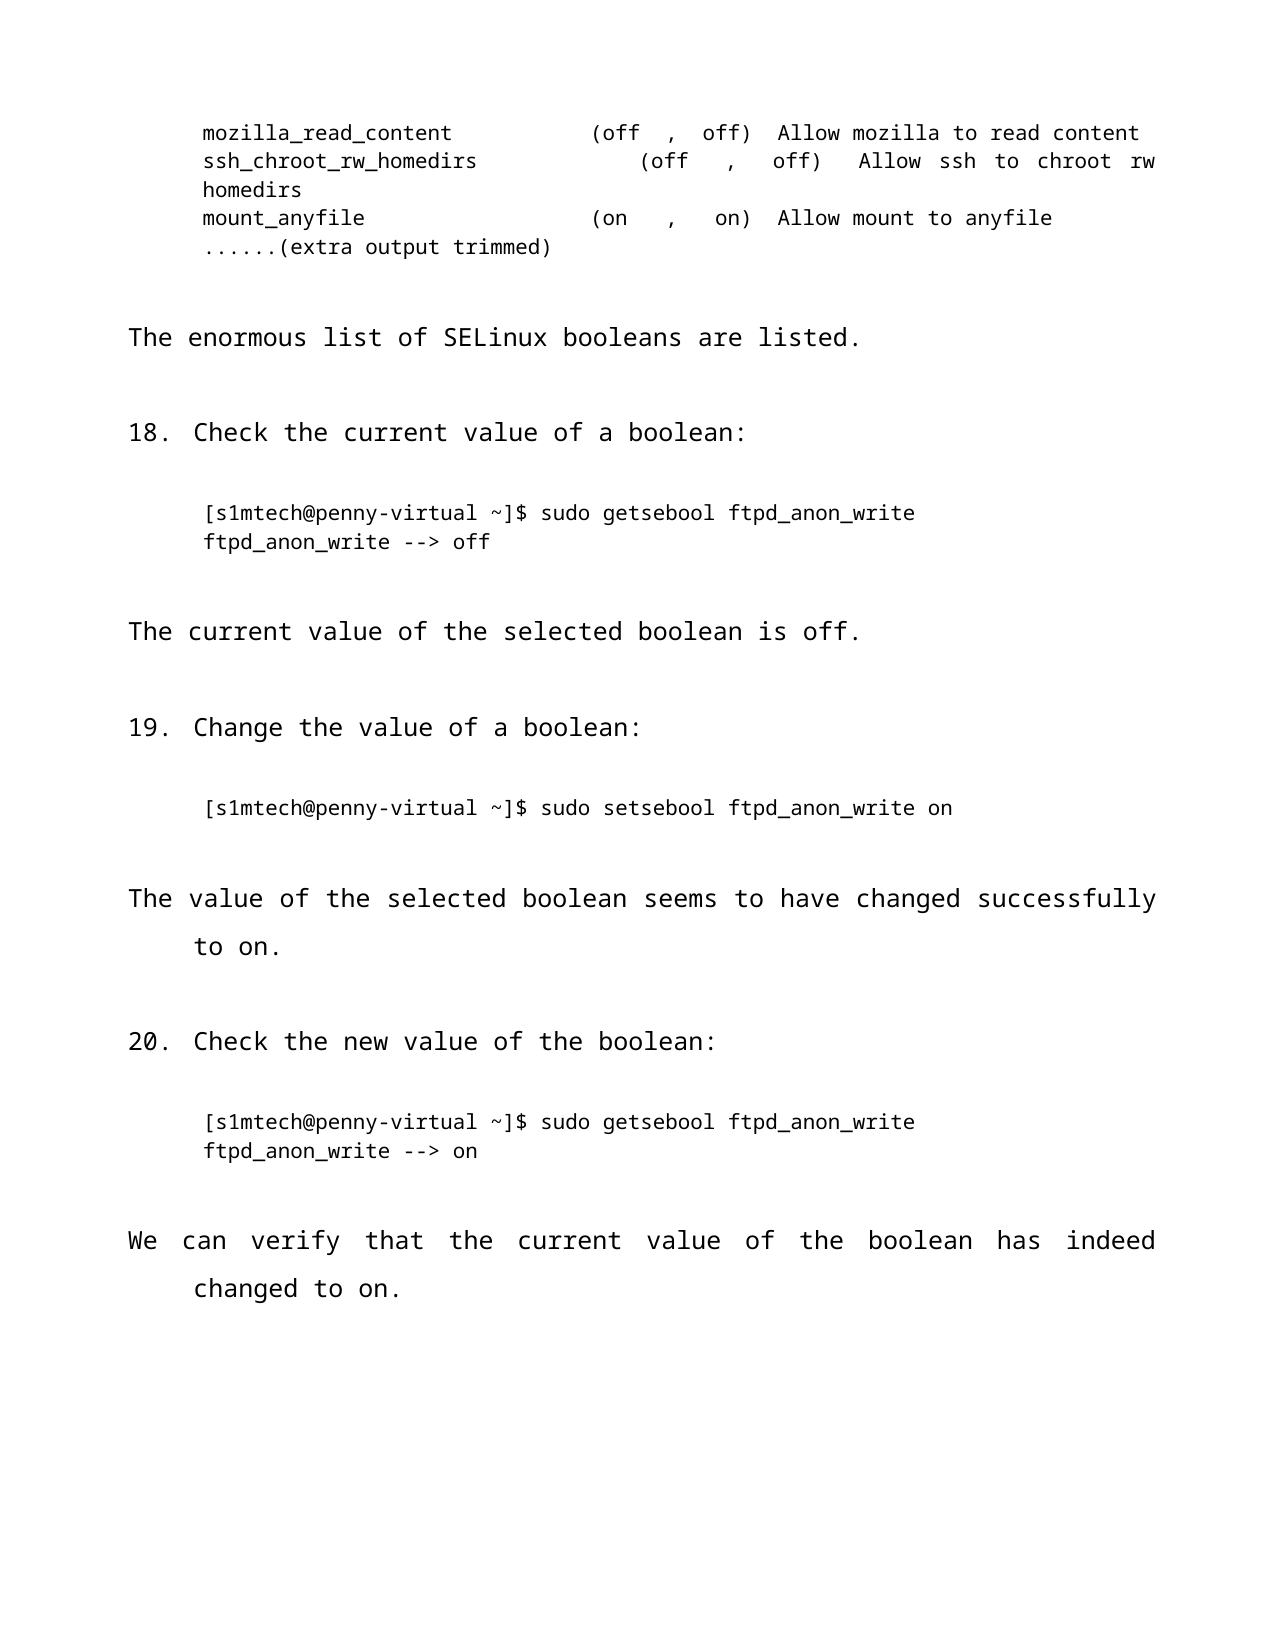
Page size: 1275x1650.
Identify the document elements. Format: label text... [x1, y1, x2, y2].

text The current value of the selected boolean is off. [128, 603, 1157, 650]
list Check the current value of a boolean: [128, 403, 1157, 451]
list Change the value of a boolean: [128, 698, 1157, 746]
text ftpd_anon_write --> off [203, 527, 1157, 555]
text mozilla_read_content (off , off) Allow mozilla to read content [202, 118, 1157, 147]
text We can verify that the current value of the boolean has indeed changed to on. [128, 1212, 1157, 1307]
text ssh_chroot_rw_homedirs (off , off) Allow ssh to chroot rw homedirs [202, 147, 1157, 203]
text The enormous list of SELinux booleans are listed. [128, 308, 1157, 356]
text ftpd_anon_write --> on [203, 1136, 1157, 1164]
text [s1mtech@penny-virtual ~]$ sudo getsebool ftpd_anon_write [203, 498, 1157, 527]
text [s1mtech@penny-virtual ~]$ sudo getsebool ftpd_anon_write [203, 1107, 1157, 1136]
text The value of the selected boolean seems to have changed successfully to on. [128, 869, 1157, 964]
text ......(extra output trimmed) [203, 232, 1157, 260]
text [s1mtech@penny-virtual ~]$ sudo setsebool ftpd_anon_write on [203, 793, 1157, 822]
list Check the new value of the boolean: [128, 1012, 1157, 1060]
text mount_anyfile (on , on) Allow mount to anyfile [202, 203, 1157, 232]
